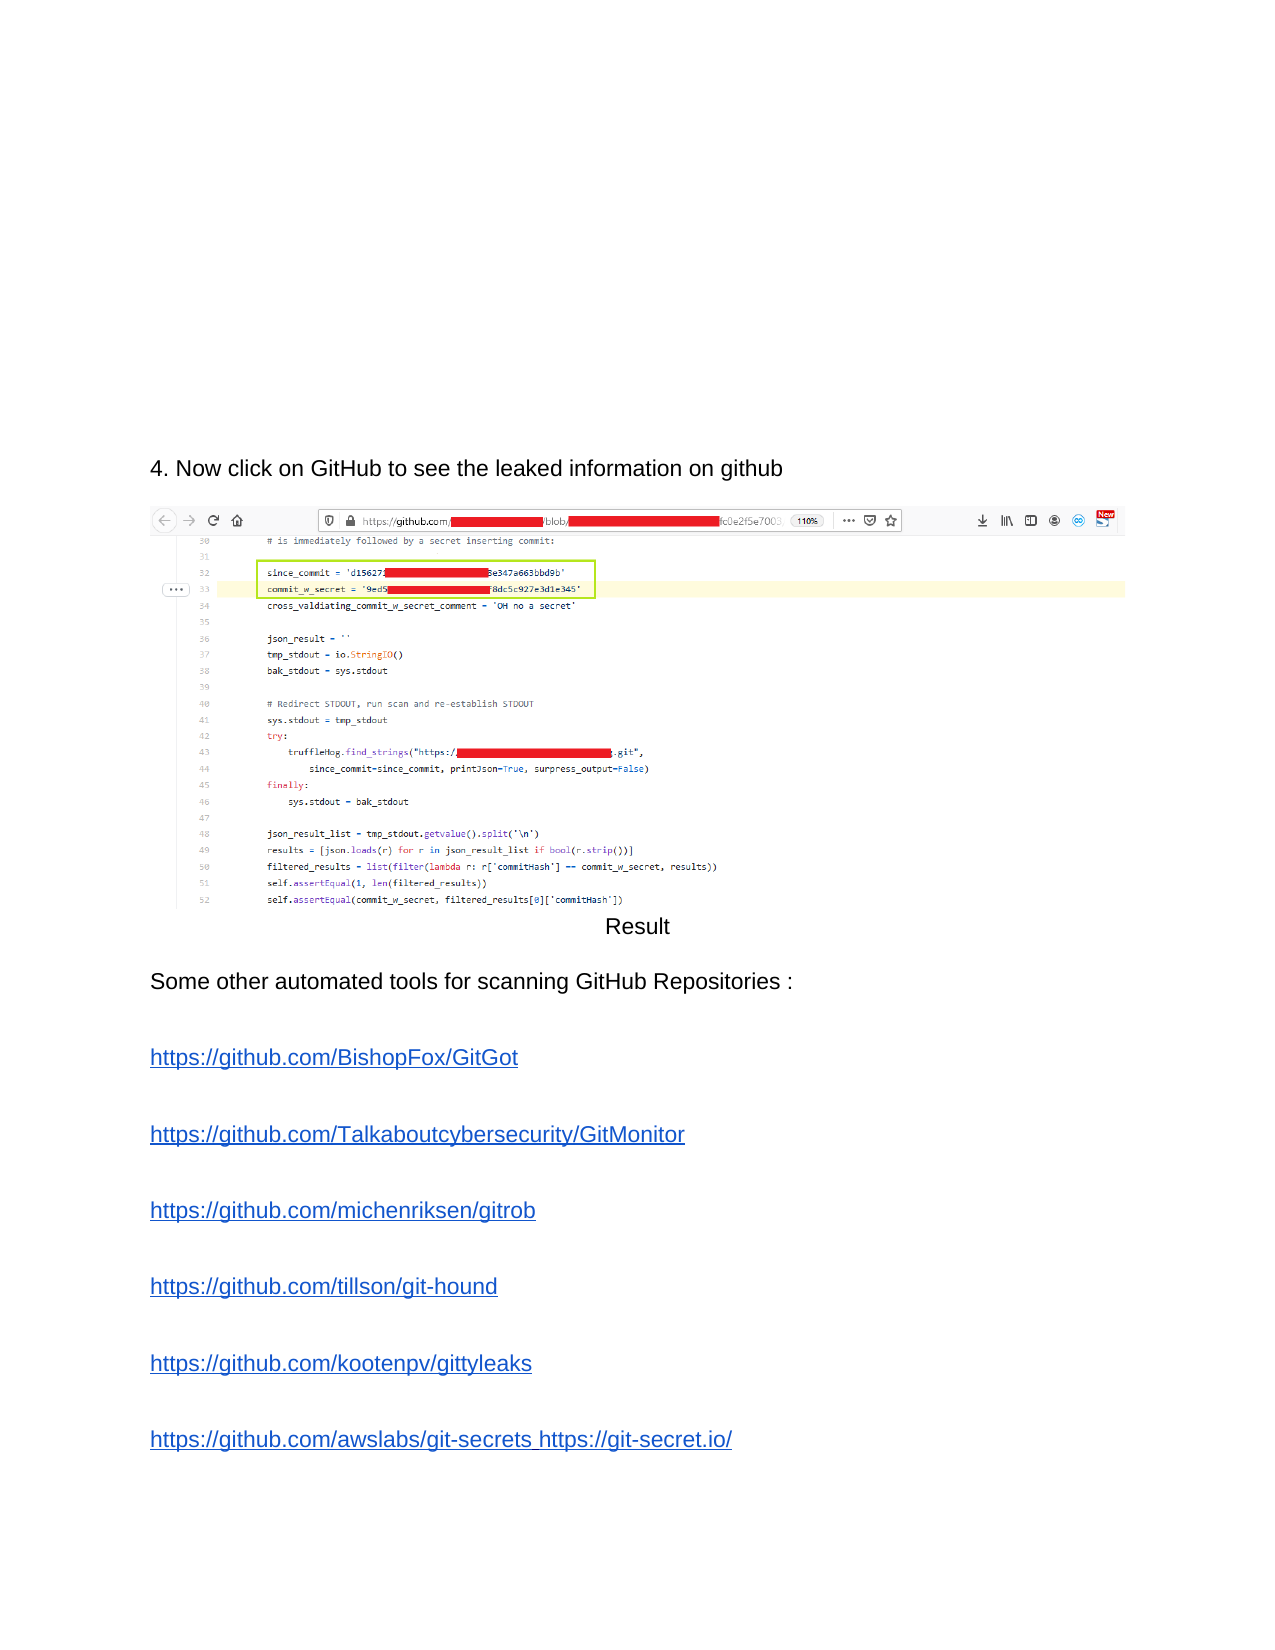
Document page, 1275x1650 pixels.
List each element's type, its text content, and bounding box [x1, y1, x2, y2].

text https://github.com/BishopFox/GitGot [150, 1044, 1125, 1071]
text https://github.com/awslabs/git-secrets https://git-secret.io/ [150, 1426, 1125, 1452]
text https://github.com/tillson/git-hound [150, 1273, 1125, 1300]
text Some other automated tools for scanning GitHub Repositories : [150, 968, 1125, 994]
text https://github.com/kootenpv/gittyleaks [150, 1350, 1125, 1376]
text Result [150, 913, 1125, 939]
text https://github.com/michenriksen/gitrob [150, 1197, 1125, 1223]
text https://github.com/Talkaboutcybersecurity/GitMonitor [150, 1121, 1125, 1147]
text 4. Now click on GitHub to see the leaked information on github [150, 455, 1125, 482]
